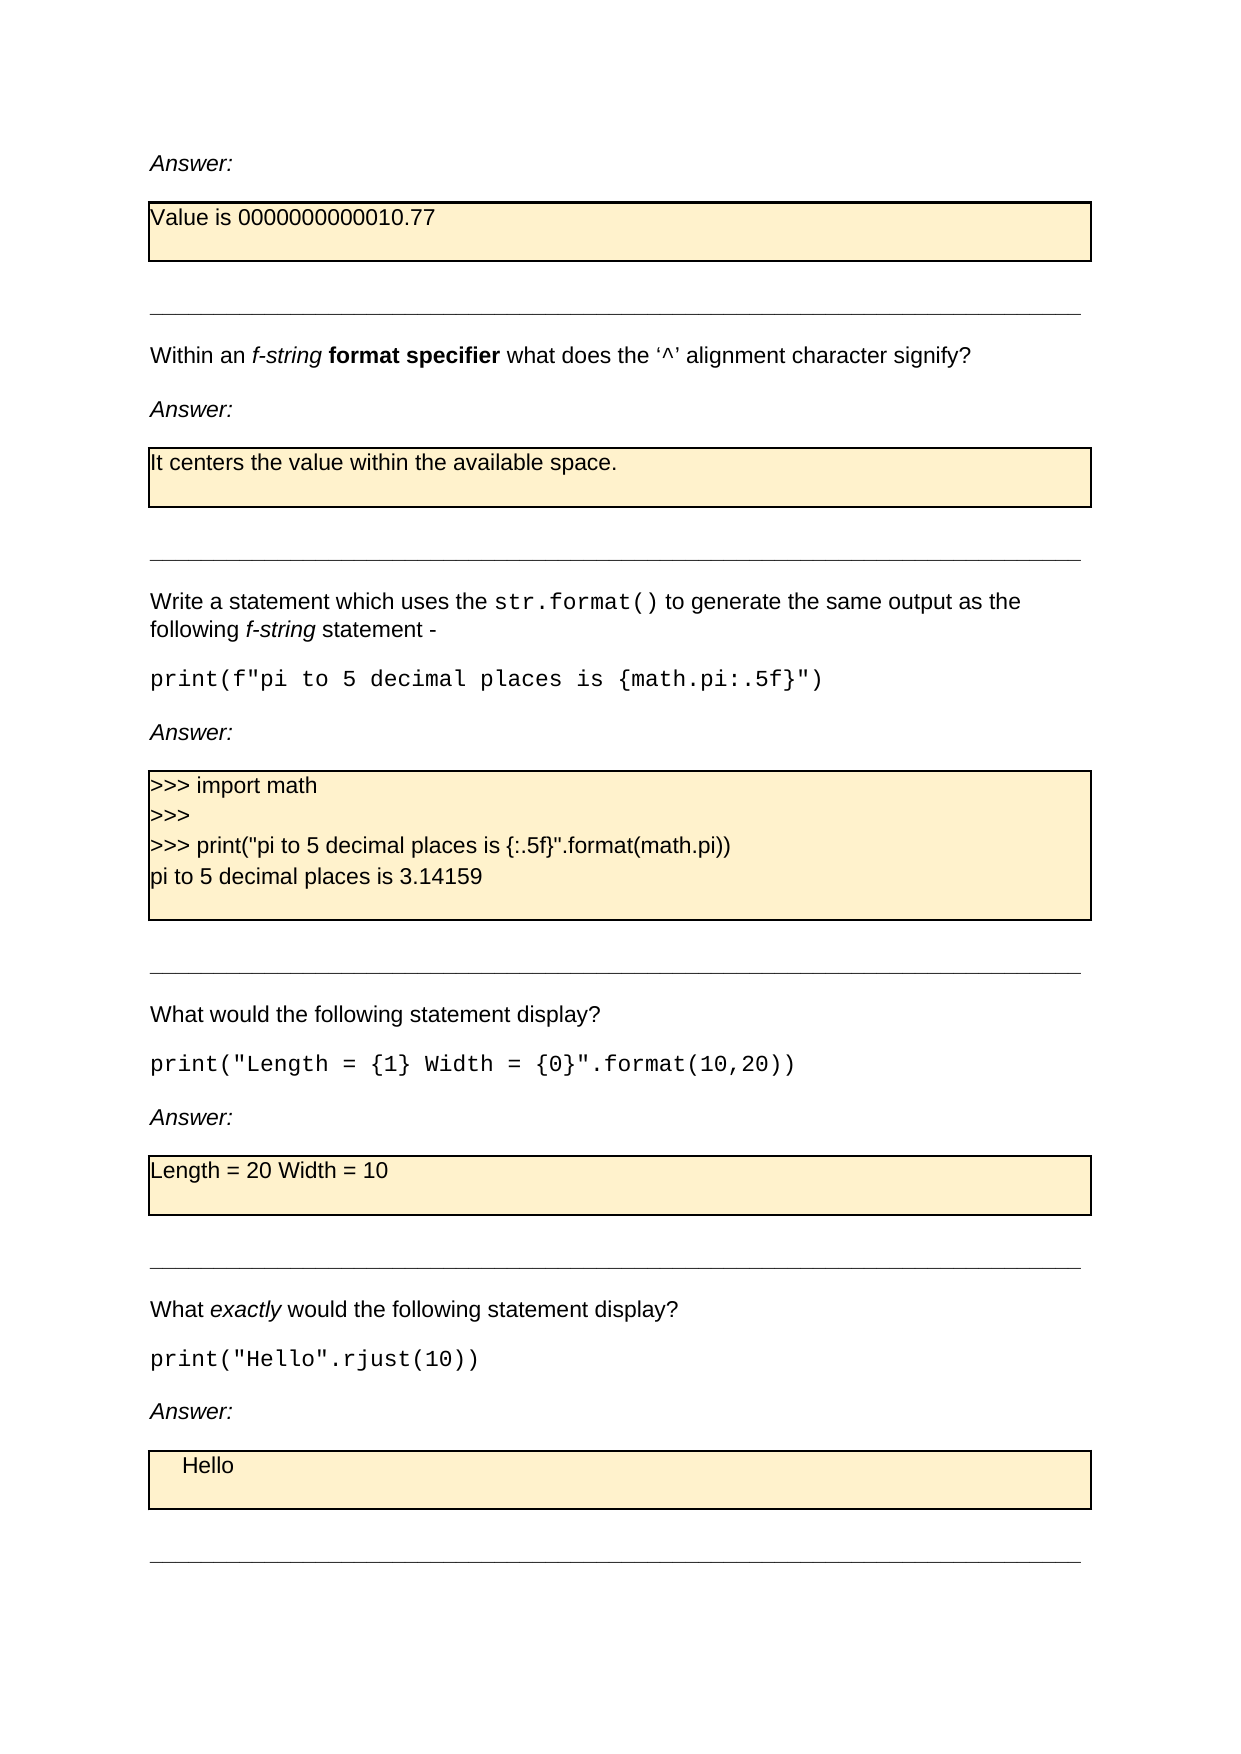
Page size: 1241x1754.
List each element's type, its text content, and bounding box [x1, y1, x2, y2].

text >>> import math [150, 772, 1090, 798]
text print("Length = {1} Width = {0}".format(10,20)) [150, 1053, 1090, 1079]
text Length = 20 Width = 10 [150, 1157, 1090, 1183]
text _________________________________________________________________________ [150, 1245, 1090, 1271]
text >>> print("pi to 5 decimal places is {:.5f}".format(math.pi)) [150, 830, 1090, 859]
text Answer: [150, 718, 1090, 745]
text Answer: [150, 396, 1090, 422]
text >>> [150, 800, 1090, 828]
text print(f"pi to 5 decimal places is {math.pi:.5f}") [150, 668, 1090, 693]
text _________________________________________________________________________ [150, 1539, 1090, 1566]
text Answer: [150, 1104, 1090, 1130]
text _________________________________________________________________________ [150, 950, 1090, 976]
text Within an f-string format specifier what does the ‘^’ alignment character signify? [150, 342, 1090, 371]
text pi to 5 decimal places is 3.14159 [150, 861, 1090, 889]
text It centers the value within the available space. [150, 449, 1090, 475]
text Write a statement which uses the str.format() to generate the same output as the following f-string statement - [150, 588, 1090, 643]
text _________________________________________________________________________ [150, 537, 1090, 563]
text Value is 0000000000010.77 [150, 204, 1090, 230]
text Answer: [150, 150, 1090, 176]
text print("Hello".rjust(10)) [150, 1347, 1090, 1373]
text What would the following statement display? [150, 1001, 1090, 1028]
text What exactly would the following statement display? [150, 1296, 1090, 1322]
text Answer: [150, 1398, 1090, 1425]
text Hello [150, 1452, 1090, 1478]
text _________________________________________________________________________ [150, 291, 1090, 317]
